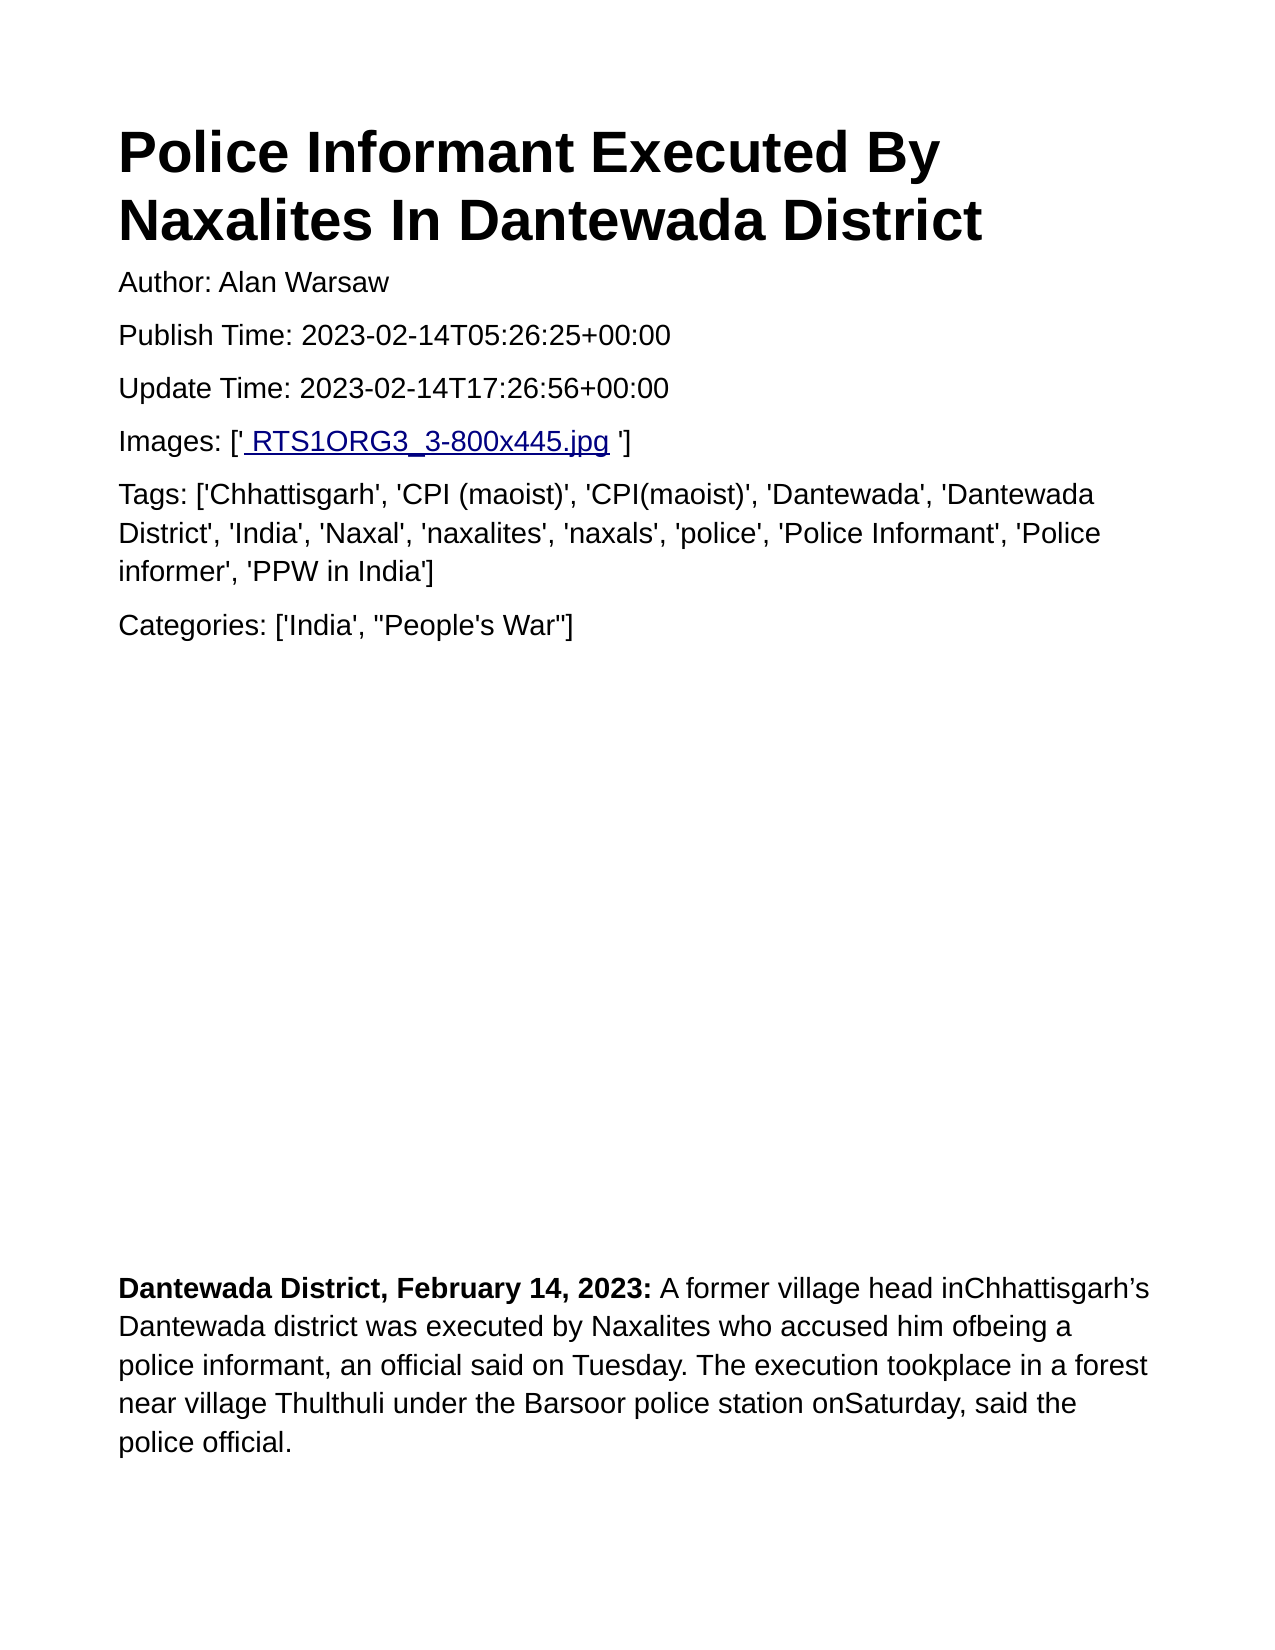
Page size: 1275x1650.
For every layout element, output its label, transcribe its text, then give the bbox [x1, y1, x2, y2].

text Categories: ['India', "People's War"] [118, 607, 1157, 641]
text Tags: ['Chhattisgarh', 'CPI (maoist)', 'CPI(maoist)', 'Dantewada', 'Dantewada District', 'India', 'Naxal', 'naxalites', 'naxals', 'police', 'Police Informant', 'Police informer', 'PPW in India'] [118, 477, 1157, 588]
text Update Time: 2023-02-14T17:26:56+00:00 [118, 371, 1157, 404]
text Images: [' RTS1ORG3_3-800x445.jpg '] [118, 424, 1157, 458]
subtitle Police Informant Executed By Naxalites In Dantewada District [118, 118, 1157, 252]
text Author: Alan Warsaw [118, 265, 1157, 298]
text Dantewada District, February 14, 2023: A former village head inChhattisgarh’s Dantewada district was executed by Naxalites who accused him ofbeing a police informant, an official said on Tuesday. The execution tookplace in a forest near village Thulthuli under the Barsoor police station onSaturday, said the police official. [118, 661, 1157, 1458]
text Publish Time: 2023-02-14T05:26:25+00:00 [118, 318, 1157, 351]
